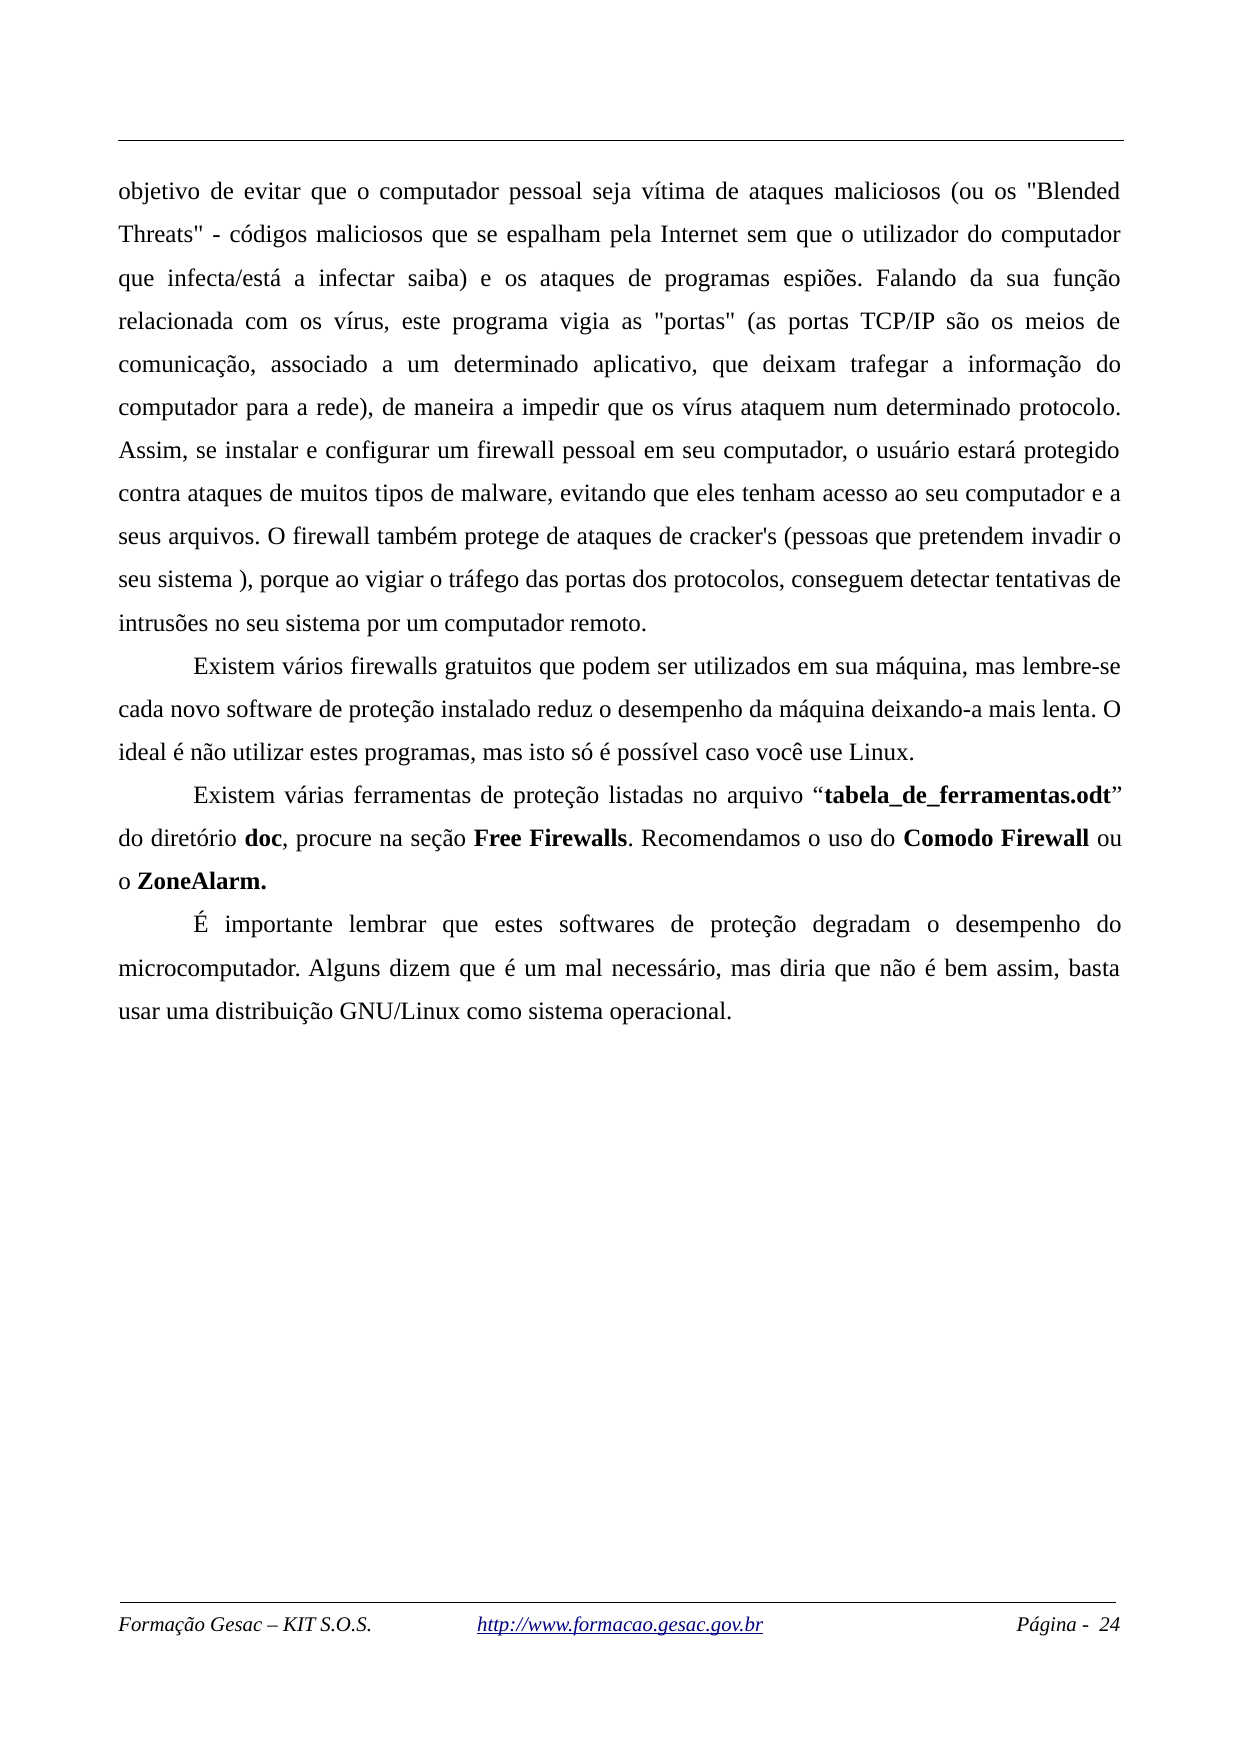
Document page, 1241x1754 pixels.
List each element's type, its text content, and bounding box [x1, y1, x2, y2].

text objetivo de evitar que o computador pessoal seja vítima de ataques maliciosos (ou os "Blended Threats" - códigos maliciosos que se espalham pela Internet sem que o utilizador do computador que infecta/está a infectar saiba) e os ataques de programas espiões. Falando da sua função relacionada com os vírus, este programa vigia as "portas" (as portas TCP/IP são os meios de comunicação, associado a um determinado aplicativo, que deixam trafegar a informação do computador para a rede), de maneira a impedir que os vírus ataquem num determinado protocolo. Assim, se instalar e configurar um firewall pessoal em seu computador, o usuário estará protegido contra ataques de muitos tipos de malware, evitando que eles tenham acesso ao seu computador e a seus arquivos. O firewall também protege de ataques de cracker's (pessoas que pretendem invadir o seu sistema ), porque ao vigiar o tráfego das portas dos protocolos, conseguem detectar tentativas de intrusões no seu sistema por um computador remoto. [118, 176, 1122, 636]
text Existem vários firewalls gratuitos que podem ser utilizados em sua máquina, mas lembre-se cada novo software de proteção instalado reduz o desempenho da máquina deixando-a mais lenta. O ideal é não utilizar estes programas, mas isto só é possível caso você use Linux. [118, 651, 1122, 766]
text É importante lembrar que estes softwares de proteção degradam o desempenho do microcomputador. Alguns dizem que é um mal necessário, mas diria que não é bem assim, basta usar uma distribuição GNU/Linux como sistema operacional. [118, 909, 1122, 1024]
text Existem várias ferramentas de proteção listadas no arquivo “tabela_de_ferramentas.odt” do diretório doc, procure na seção Free Firewalls. Recomendamos o uso do Comodo Firewall ou o ZoneAlarm. [118, 780, 1122, 895]
